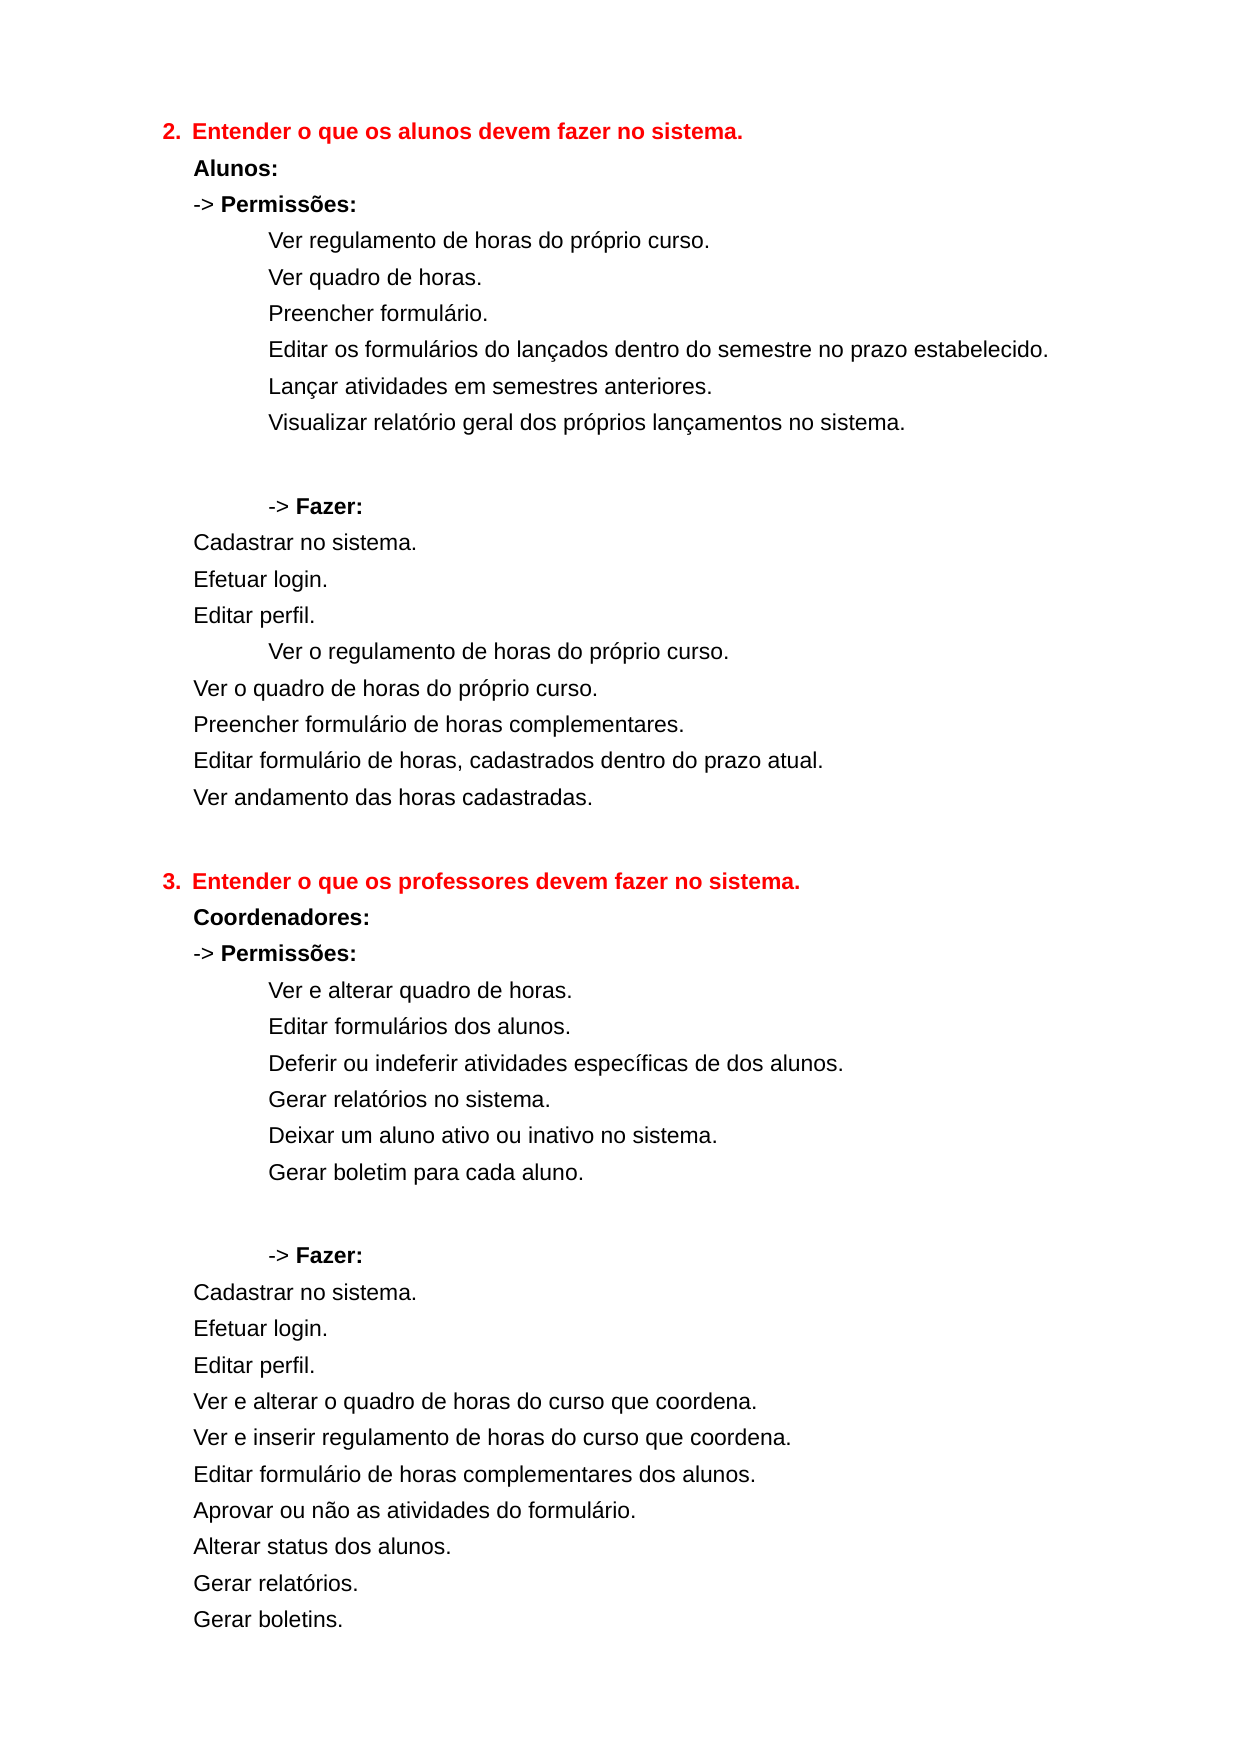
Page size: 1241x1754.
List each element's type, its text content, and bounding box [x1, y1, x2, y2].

text Gerar boletins. [193, 1606, 1122, 1632]
text Editar formulário de horas complementares dos alunos. [193, 1461, 1122, 1487]
text Ver quadro de horas. [193, 263, 1122, 290]
list Entender o que os professores devem fazer no sistema. [162, 868, 1122, 894]
text -> Permissões: [193, 191, 1122, 217]
text Aprovar ou não as atividades do formulário. [193, 1497, 1122, 1523]
text Gerar relatórios no sistema. [268, 1086, 1122, 1112]
text Editar os formulários do lançados dentro do semestre no prazo estabelecido. [268, 336, 1122, 363]
text Deixar um aluno ativo ou inativo no sistema. [268, 1122, 1122, 1148]
text Deferir ou indeferir atividades específicas de dos alunos. [268, 1049, 1122, 1076]
list Entender o que os alunos devem fazer no sistema. [162, 118, 1122, 144]
text Ver andamento das horas cadastradas. [193, 784, 1122, 810]
text Preencher formulário de horas complementares. [193, 711, 1122, 737]
text Alunos: [193, 154, 1122, 181]
text Efetuar login. [193, 566, 1122, 592]
text Lançar atividades em semestres anteriores. [268, 373, 1122, 399]
text Efetuar login. [193, 1315, 1122, 1342]
text Ver o regulamento de horas do próprio curso. [193, 638, 1122, 665]
text -> Permissões: [193, 940, 1122, 967]
text Cadastrar no sistema. [193, 1279, 1122, 1305]
text Ver e alterar quadro de horas. [193, 977, 1122, 1003]
text Editar perfil. [193, 602, 1122, 628]
text Cadastrar no sistema. [193, 529, 1122, 556]
text -> Fazer: [193, 493, 1122, 519]
text Ver e inserir regulamento de horas do curso que coordena. [193, 1424, 1122, 1451]
text Editar perfil. [193, 1352, 1122, 1378]
text Coordenadores: [118, 904, 1122, 930]
text Gerar boletim para cada aluno. [268, 1158, 1122, 1185]
text Ver regulamento de horas do próprio curso. [193, 227, 1122, 253]
text -> Fazer: [193, 1242, 1122, 1269]
text Preencher formulário. [193, 300, 1122, 326]
text Ver e alterar o quadro de horas do curso que coordena. [193, 1388, 1122, 1414]
text Editar formulário de horas, cadastrados dentro do prazo atual. [193, 747, 1122, 774]
text Editar formulários dos alunos. [193, 1013, 1122, 1039]
text Ver o quadro de horas do próprio curso. [193, 675, 1122, 701]
text Alterar status dos alunos. [193, 1533, 1122, 1560]
text Gerar relatórios. [193, 1570, 1122, 1596]
text Visualizar relatório geral dos próprios lançamentos no sistema. [268, 409, 1122, 435]
